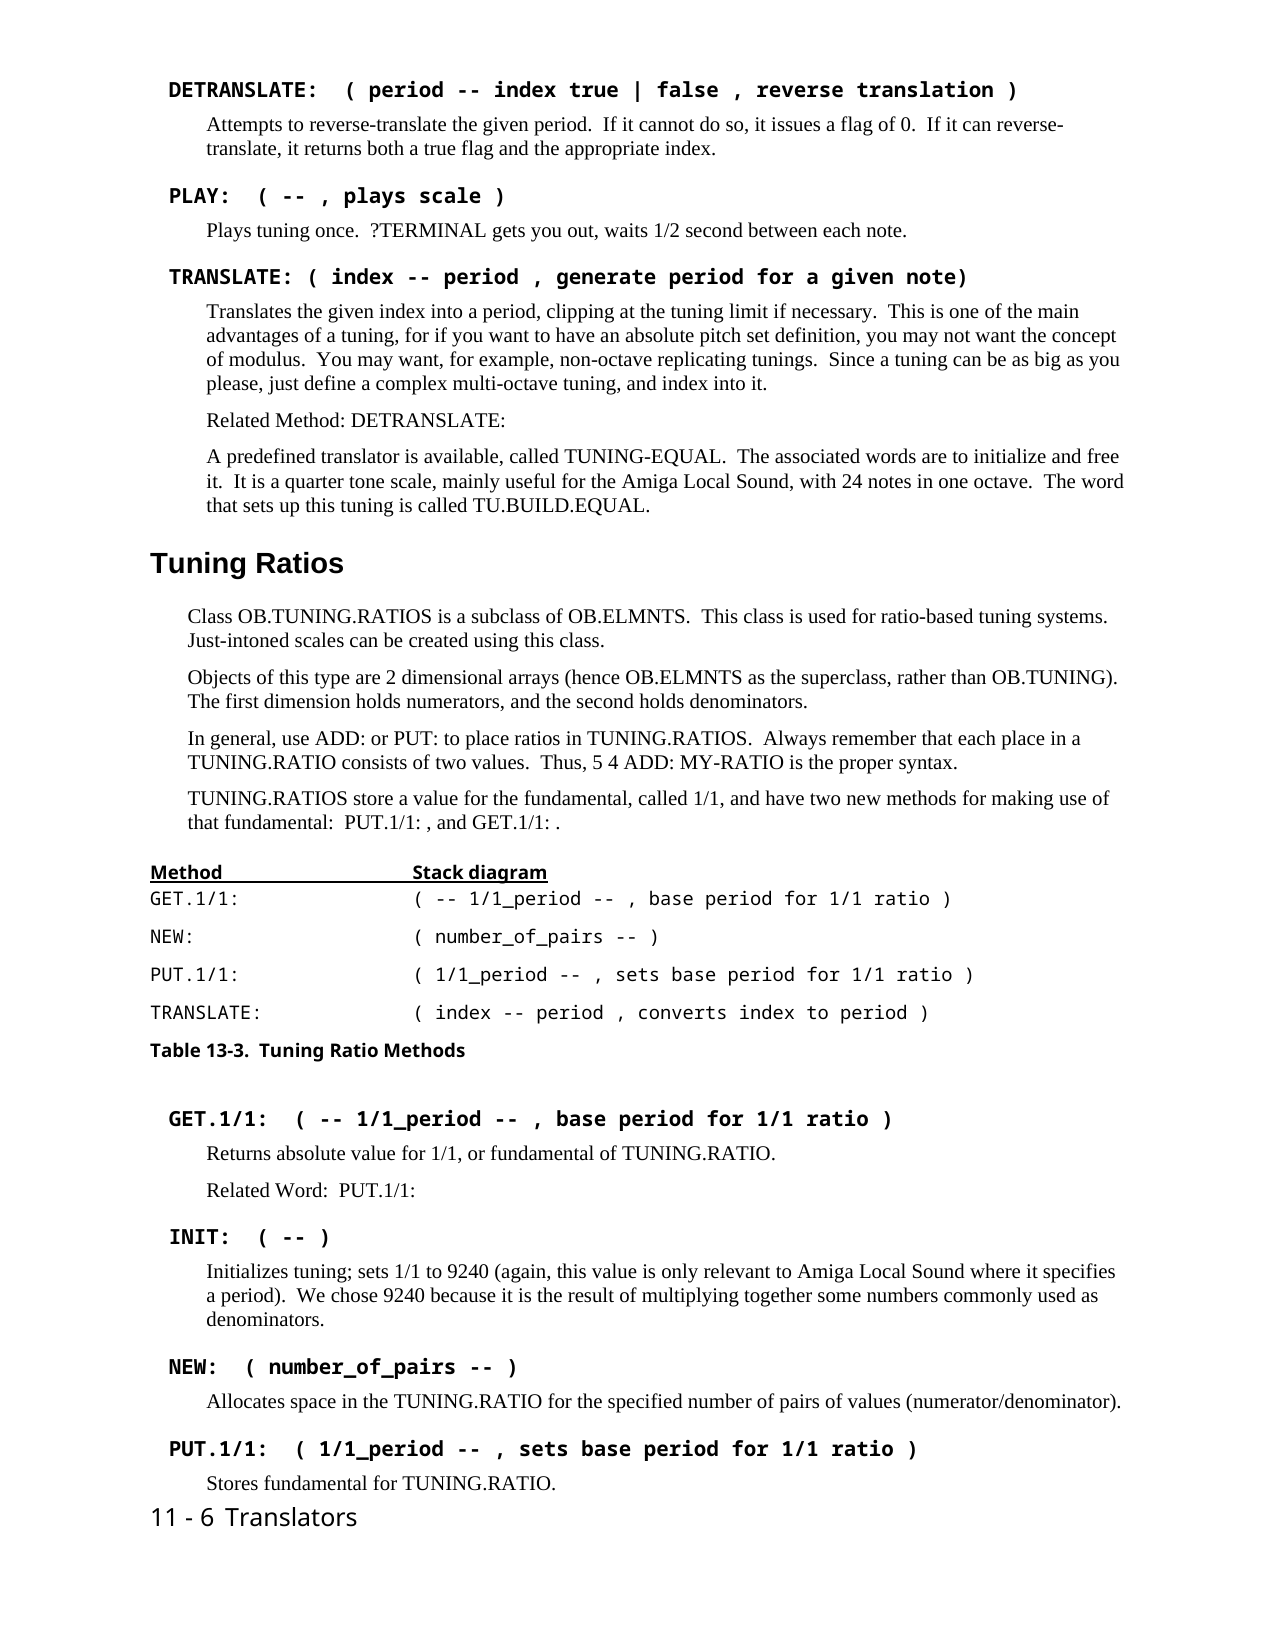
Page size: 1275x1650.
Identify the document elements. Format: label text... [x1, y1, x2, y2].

text GET.1/1: ( -- 1/1_period -- , base period for 1/1 ratio ) [169, 1104, 1200, 1133]
text PUT.1/1: ( 1/1_period -- , sets base period for 1/1 ratio ) [169, 1434, 1200, 1462]
text TRANSLATE: ( index -- period , generate period for a given note) [169, 262, 1200, 291]
text PLAY: ( -- , plays scale ) [169, 181, 1200, 209]
text Table 13-3. Tuning Ratio Methods [150, 1037, 1125, 1062]
text DETRANSLATE: ( period -- index true | false , reverse translation ) [169, 75, 1200, 103]
text GET.1/1: ( -- 1/1_period -- , base period for 1/1 ratio ) [150, 885, 1125, 910]
text INIT: ( -- ) [169, 1222, 1200, 1251]
text Stores fundamental for TUNING.RATIO. [206, 1471, 1125, 1495]
text Related Word: PUT.1/1: [206, 1177, 1125, 1202]
text Initializes tuning; sets 1/1 to 9240 (again, this value is only relevant to Amiga Local Sound where it specifies a period). We chose 9240 because it is the result of multiplying together some numbers commonly used as denominators. [206, 1259, 1125, 1331]
text In general, use ADD: or PUT: to place ratios in TUNING.RATIOS. Always remember that each place in a TUNING.RATIO consists of two values. Thus, 5 4 ADD: MY-RATIO is the proper syntax. [187, 726, 1125, 774]
text Allocates space in the TUNING.RATIO for the specified number of pairs of values (numerator/denominator). [206, 1389, 1125, 1413]
text NEW: ( number_of_pairs -- ) [150, 923, 1125, 948]
text Objects of this type are 2 dimensional arrays (hence OB.ELMNTS as the superclass, rather than OB.TUNING). The first dimension holds numerators, and the second holds denominators. [187, 665, 1125, 713]
text Plays tuning once. ?TERMINAL gets you out, waits 1/2 second between each note. [206, 217, 1125, 242]
text Returns absolute value for 1/1, or fundamental of TUNING.RATIO. [206, 1141, 1125, 1165]
text NEW: ( number_of_pairs -- ) [169, 1352, 1200, 1381]
text Class OB.TUNING.RATIOS is a subclass of OB.ELMNTS. This class is used for ratio-based tuning systems. Just-intoned scales can be created using this class. [187, 604, 1125, 652]
text TRANSLATE: ( index -- period , converts index to period ) [150, 999, 1125, 1024]
text PUT.1/1: ( 1/1_period -- , sets base period for 1/1 ratio ) [150, 961, 1125, 986]
text TUNING.RATIOS store a value for the fundamental, called 1/1, and have two new methods for making use of that fundamental: PUT.1/1: , and GET.1/1: . [187, 786, 1125, 834]
text Translates the given index into a period, clipping at the tuning limit if necessary. This is one of the main advantages of a tuning, for if you want to have an absolute pitch set definition, you may not want the concept of modulus. You may want, for example, non-octave replicating tunings. Since a tuning can be as big as you please, just define a complex multi-octave tuning, and index into it. [206, 299, 1125, 395]
text A predefined translator is available, called TUNING-EQUAL. The associated words are to initialize and free it. It is a quarter tone scale, mainly useful for the Amiga Local Sound, with 24 notes in one octave. The word that sets up this tuning is called TU.BUILD.EQUAL. [206, 444, 1125, 517]
text Attempts to reverse-translate the given period. If it cannot do so, it issues a flag of 0. If it can reverse-translate, it returns both a true flag and the appropriate index. [206, 112, 1125, 160]
subtitle Tuning Ratios [150, 546, 1125, 579]
text Related Method: DETRANSLATE: [206, 408, 1125, 432]
text Method Stack diagram [150, 859, 1125, 885]
